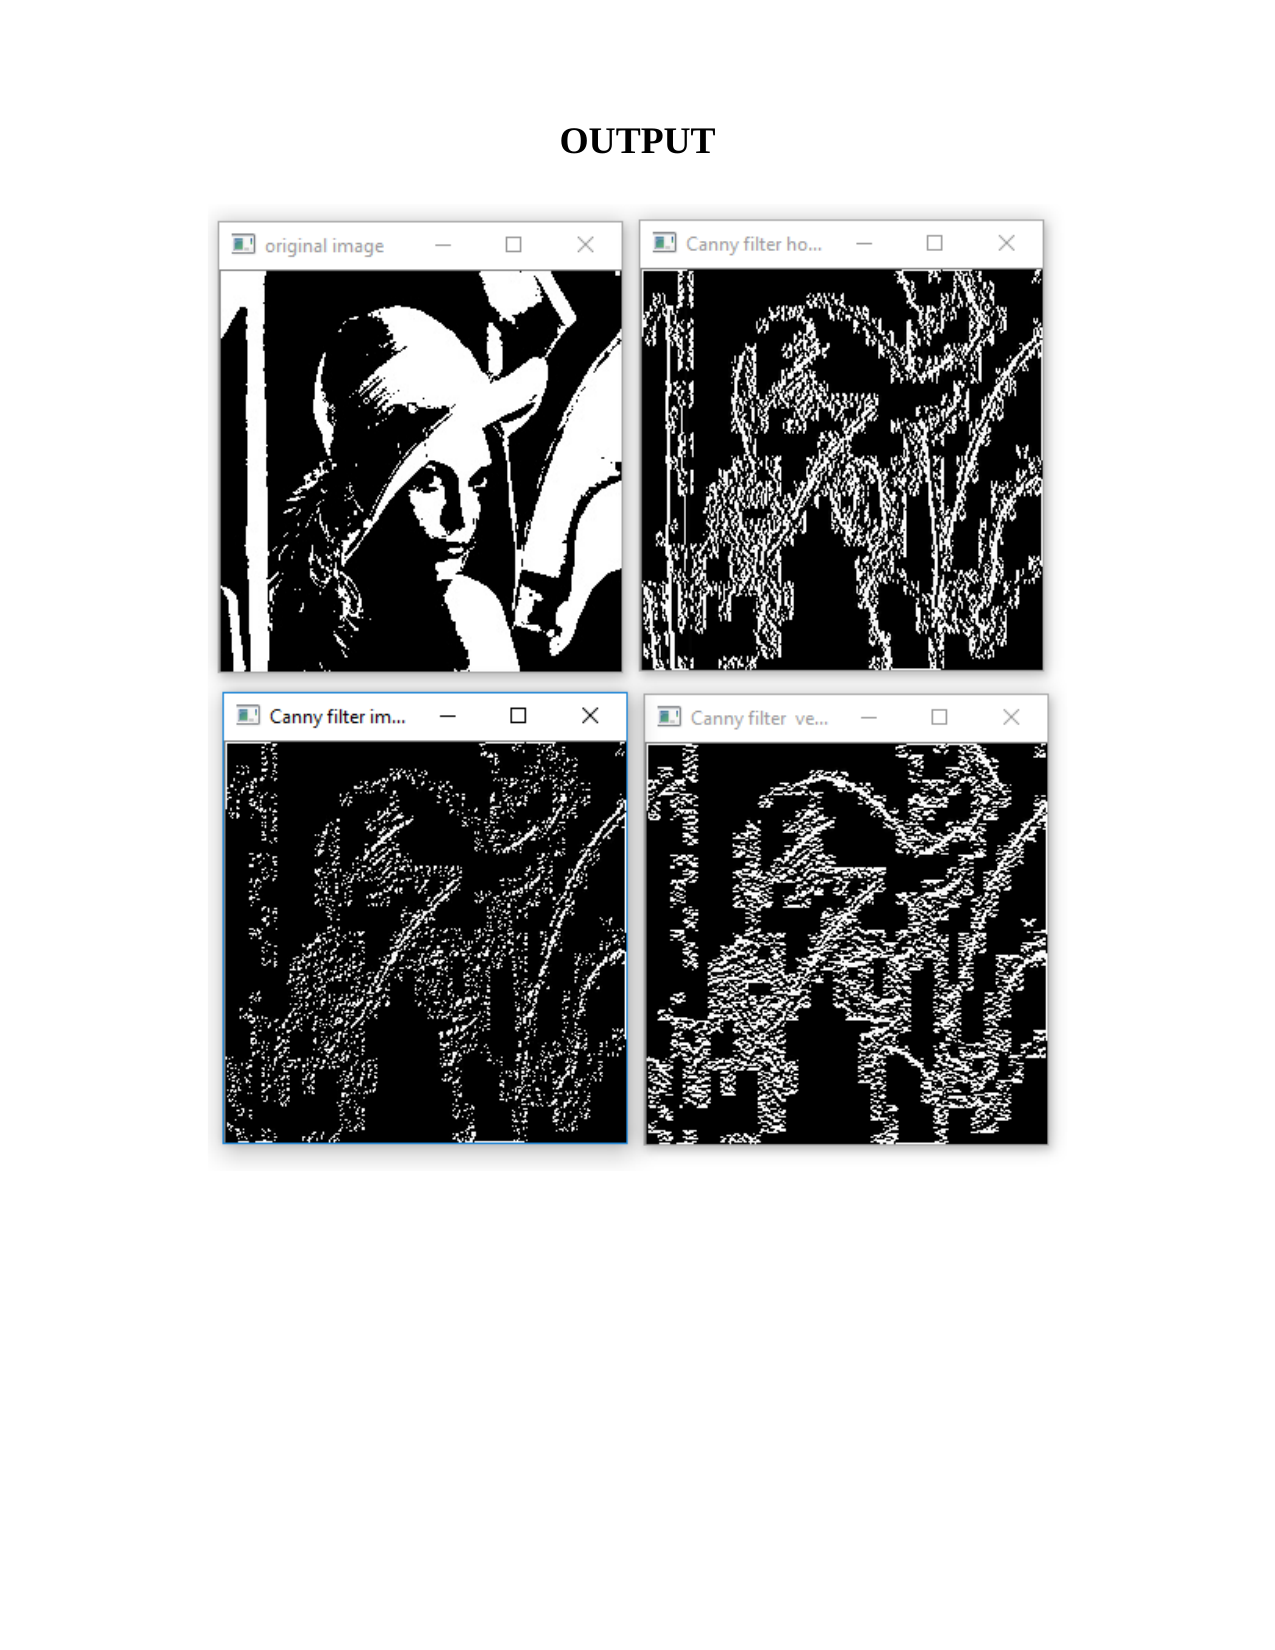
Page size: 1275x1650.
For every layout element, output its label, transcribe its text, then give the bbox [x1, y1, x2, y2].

picture [207, 204, 1068, 1171]
text OUTPUT [118, 118, 1157, 161]
